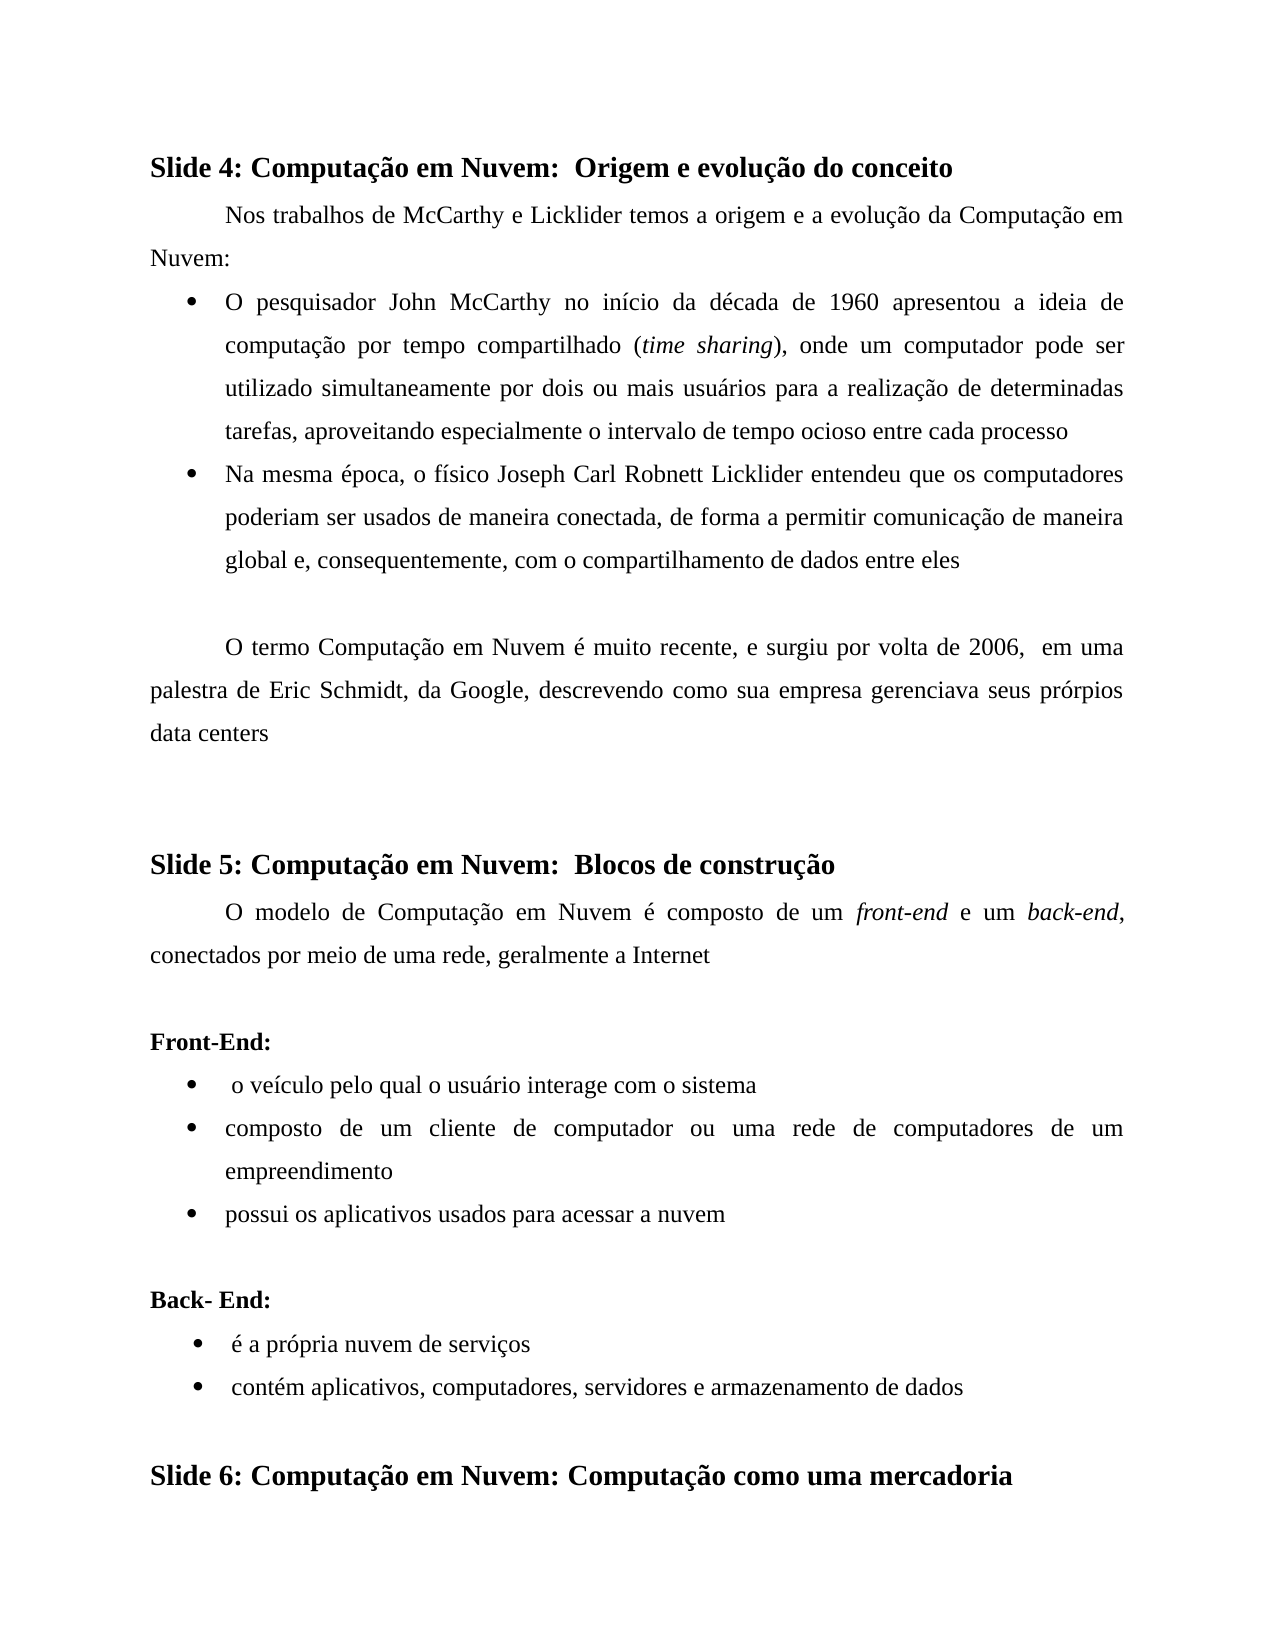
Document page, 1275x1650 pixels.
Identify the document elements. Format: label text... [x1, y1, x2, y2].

text Nos trabalhos de McCarthy e Licklider temos a origem e a evolução da Computação em Nuvem: [150, 200, 1125, 272]
list composto de um cliente de computador ou uma rede de computadores de um empreendimento [187, 1113, 1125, 1185]
list contém aplicativos, computadores, servidores e armazenamento de dados [194, 1372, 1125, 1401]
list possui os aplicativos usados para acessar a nuvem [187, 1199, 1125, 1228]
list O pesquisador John McCarthy no início da década de 1960 apresentou a ideia de computação por tempo compartilhado (time sharing), onde um computador pode ser utilizado simultaneamente por dois ou mais usuários para a realização de determinadas tarefas, aproveitando especialmente o intervalo de tempo ocioso entre cada processo [187, 287, 1125, 445]
text Slide 4: Computação em Nuvem: Origem e evolução do conceito [150, 150, 1125, 183]
text Front-End: [150, 1027, 1125, 1056]
text Back- End: [150, 1286, 1125, 1314]
list o veículo pelo qual o usuário interage com o sistema [187, 1070, 1125, 1099]
text O termo Computação em Nuvem é muito recente, e surgiu por volta de 2006, em uma palestra de Eric Schmidt, da Google, descrevendo como sua empresa gerenciava seus prórpios data centers [150, 632, 1125, 747]
list Na mesma época, o físico Joseph Carl Robnett Licklider entendeu que os computadores poderiam ser usados de maneira conectada, de forma a permitir comunicação de maneira global e, consequentemente, com o compartilhamento de dados entre eles [187, 459, 1125, 574]
text Slide 6: Computação em Nuvem: Computação como uma mercadoria [150, 1458, 1125, 1492]
text Slide 5: Computação em Nuvem: Blocos de construção [150, 847, 1125, 881]
text O modelo de Computação em Nuvem é composto de um front-end e um back-end, conectados por meio de uma rede, geralmente a Internet [150, 897, 1125, 969]
list é a própria nuvem de serviços [194, 1329, 1125, 1357]
